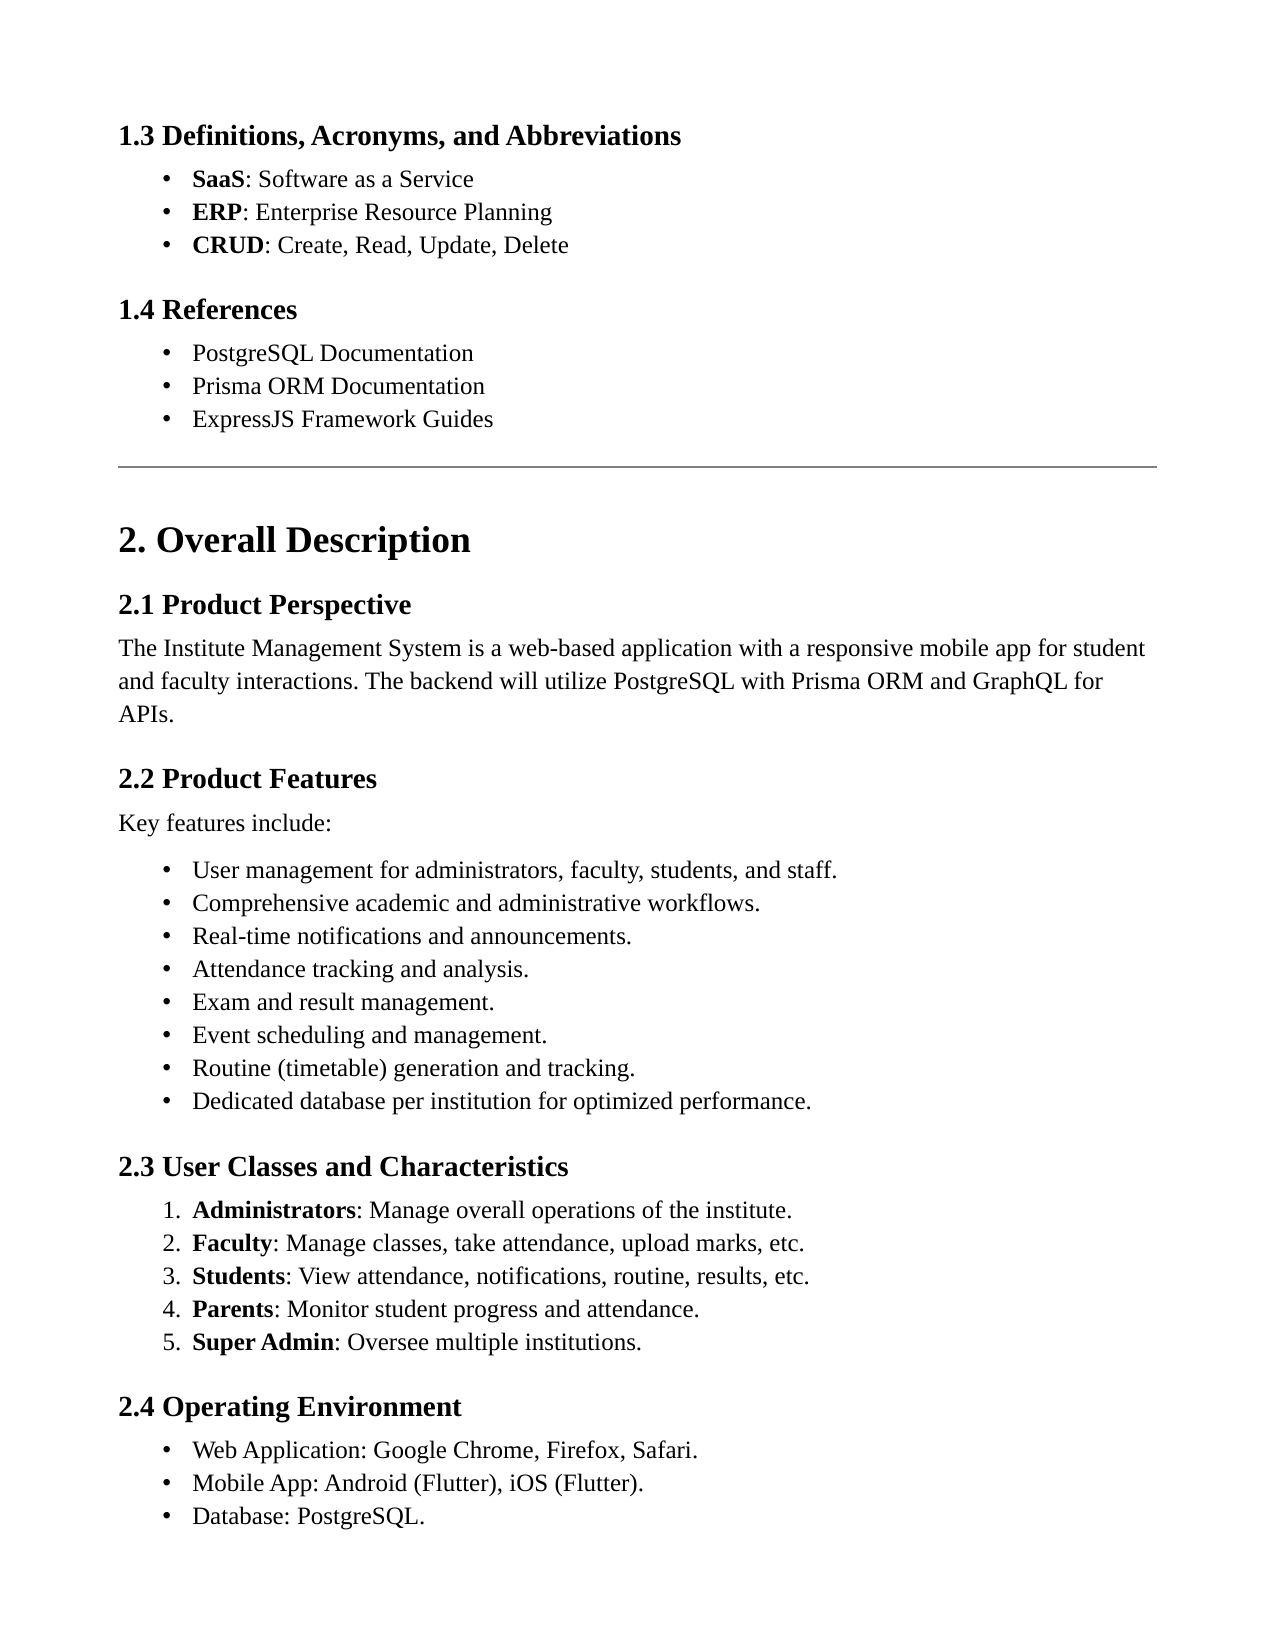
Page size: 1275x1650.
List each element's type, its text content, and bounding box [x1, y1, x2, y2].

text The Institute Management System is a web-based application with a responsive mobile app for student and faculty interactions. The backend will utilize PostgreSQL with Prisma ORM and GraphQL for APIs. [118, 633, 1157, 728]
list Routine (timetable) generation and tracking. [162, 1053, 1157, 1082]
list Web Application: Google Chrome, Firefox, Safari. [162, 1435, 1157, 1464]
list ERP: Enterprise Resource Planning [162, 197, 1157, 226]
list CRUD: Create, Read, Update, Delete [162, 230, 1157, 259]
list SaaS: Software as a Service [162, 164, 1157, 193]
list Faculty: Manage classes, take attendance, upload marks, etc. [162, 1228, 1157, 1256]
list Parents: Monitor student progress and attendance. [162, 1294, 1157, 1322]
list Students: View attendance, notifications, routine, results, etc. [162, 1261, 1157, 1289]
list Super Admin: Oversee multiple institutions. [162, 1327, 1157, 1356]
subtitle 2.2 Product Features [118, 762, 1157, 795]
list User management for administrators, faculty, students, and staff. [162, 855, 1157, 884]
subtitle 2. Overall Description [118, 517, 1157, 560]
list Comprehensive academic and administrative workflows. [162, 888, 1157, 917]
list Administrators: Manage overall operations of the institute. [162, 1195, 1157, 1223]
list ExpressJS Framework Guides [162, 404, 1157, 433]
text Key features include: [118, 808, 1157, 836]
subtitle 2.1 Product Perspective [118, 587, 1157, 621]
subtitle 1.4 References [118, 292, 1157, 326]
list Attendance tracking and analysis. [162, 954, 1157, 983]
subtitle 1.3 Definitions, Acronyms, and Abbreviations [118, 118, 1157, 152]
list Dedicated database per institution for optimized performance. [162, 1086, 1157, 1115]
subtitle 2.4 Operating Environment [118, 1389, 1157, 1422]
list Mobile App: Android (Flutter), iOS (Flutter). [162, 1468, 1157, 1497]
list Prisma ORM Documentation [162, 371, 1157, 400]
list PostgreSQL Documentation [162, 338, 1157, 367]
subtitle 2.3 User Classes and Characteristics [118, 1149, 1157, 1182]
list Event scheduling and management. [162, 1020, 1157, 1049]
list Real-time notifications and announcements. [162, 921, 1157, 950]
list Exam and result management. [162, 987, 1157, 1016]
list Database: PostgreSQL. [162, 1501, 1157, 1530]
